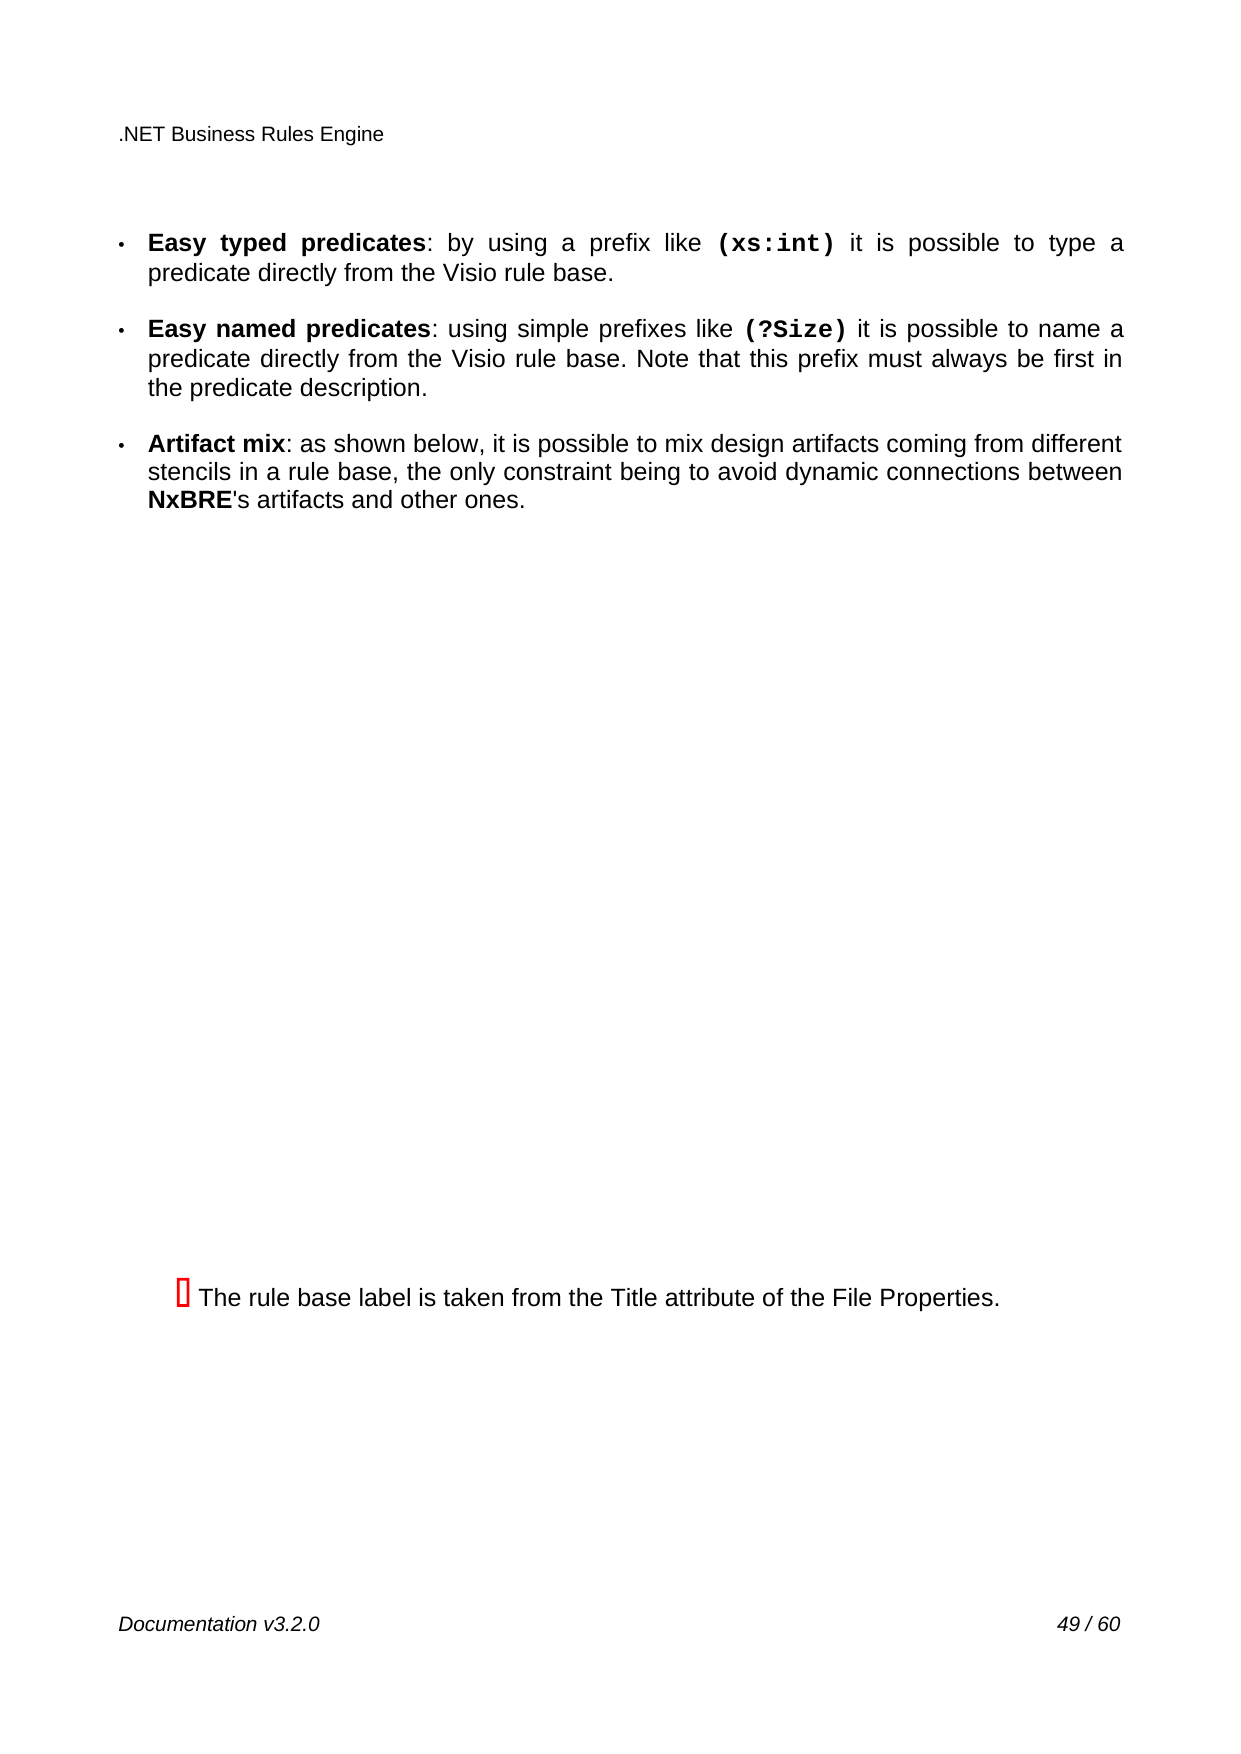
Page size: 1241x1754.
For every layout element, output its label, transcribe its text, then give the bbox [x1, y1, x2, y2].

list Easy typed predicates: by using a prefix like (xs:int) it is possible to type a predicate directly from the Visio rule base. [118, 229, 1124, 287]
list Artifact mix: as shown below, it is possible to mix design artifacts coming from different stencils in a rule base, the only constraint being to avoid dynamic connections between NxBRE's artifacts and other ones. [118, 429, 1124, 513]
text  The rule base label is taken from the Title attribute of the File Properties. [176, 1277, 1124, 1315]
list Easy named predicates: using simple prefixes like (?Size) it is possible to name a predicate directly from the Visio rule base. Note that this prefix must always be first in the predicate description. [118, 315, 1124, 401]
